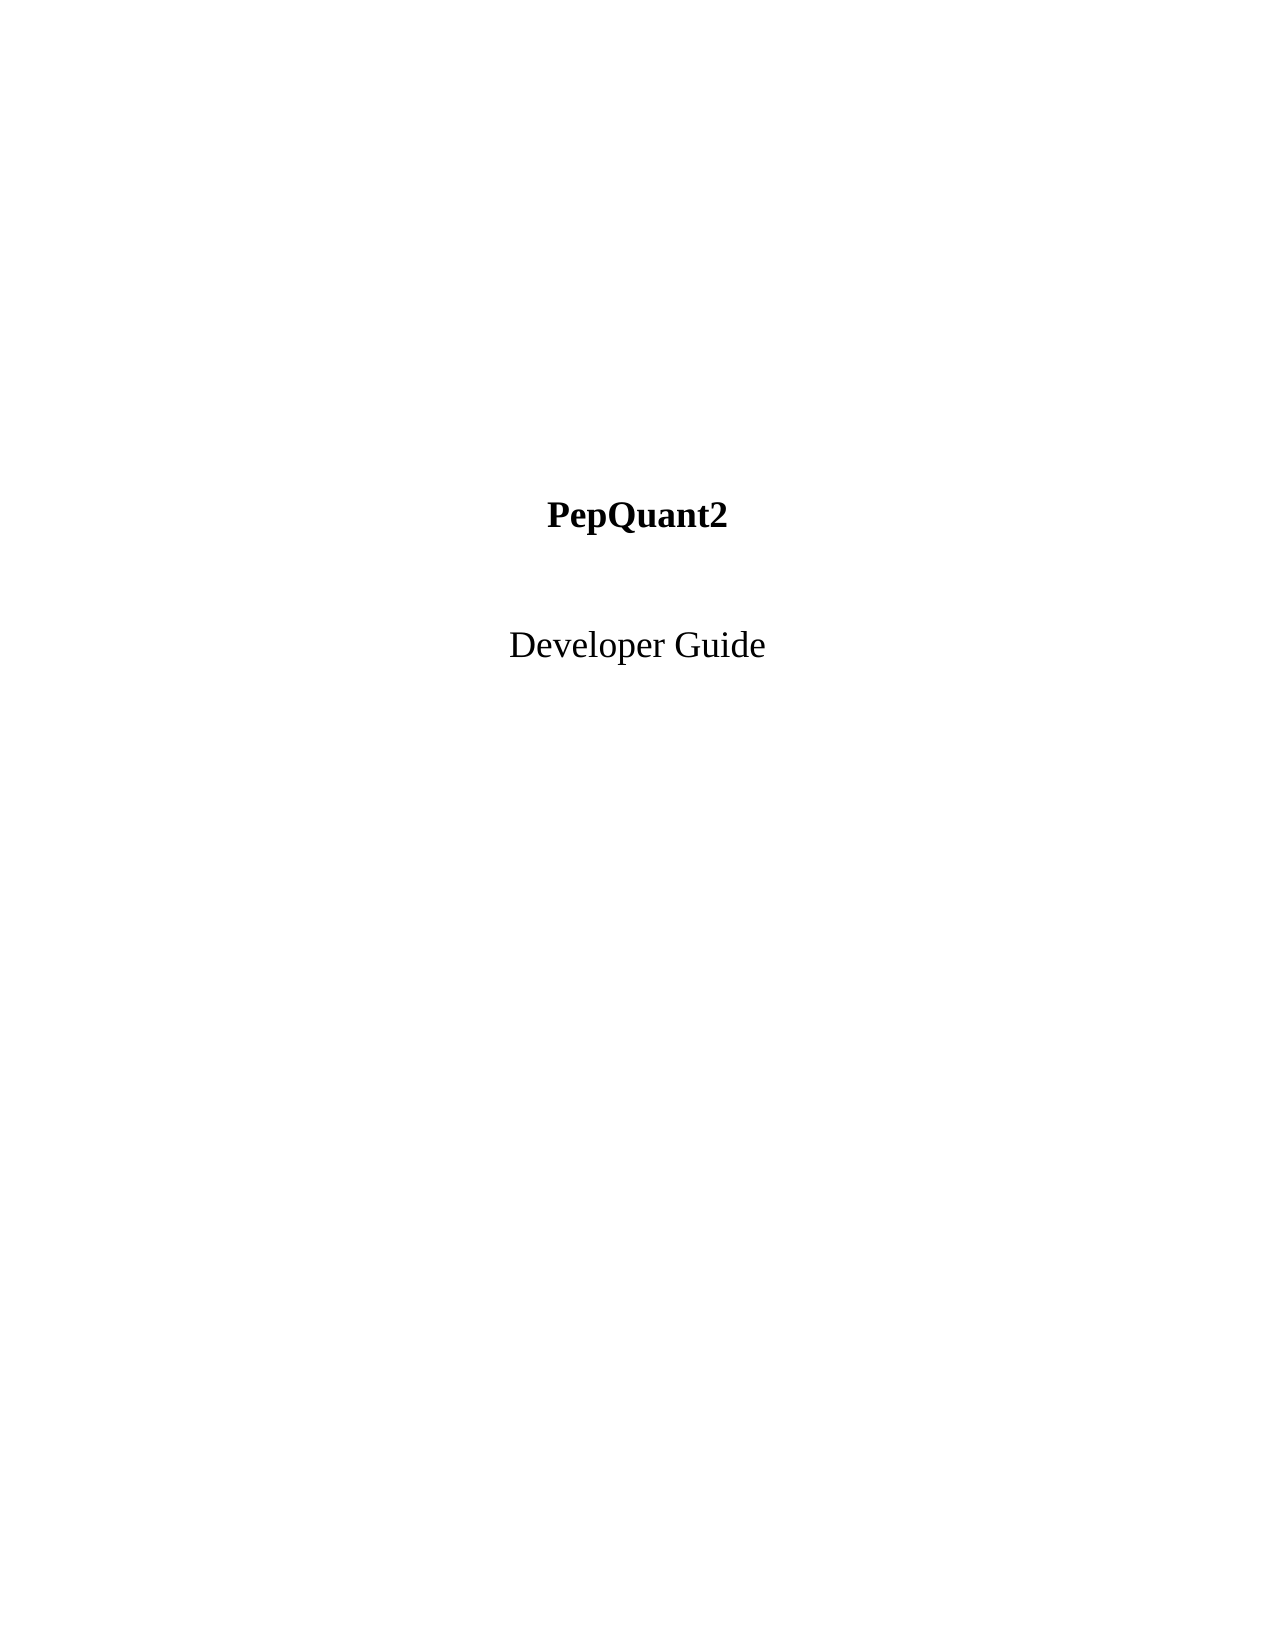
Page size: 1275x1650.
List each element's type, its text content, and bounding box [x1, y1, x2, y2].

text PepQuant2 [118, 493, 1157, 536]
text Developer Guide [118, 622, 1157, 665]
